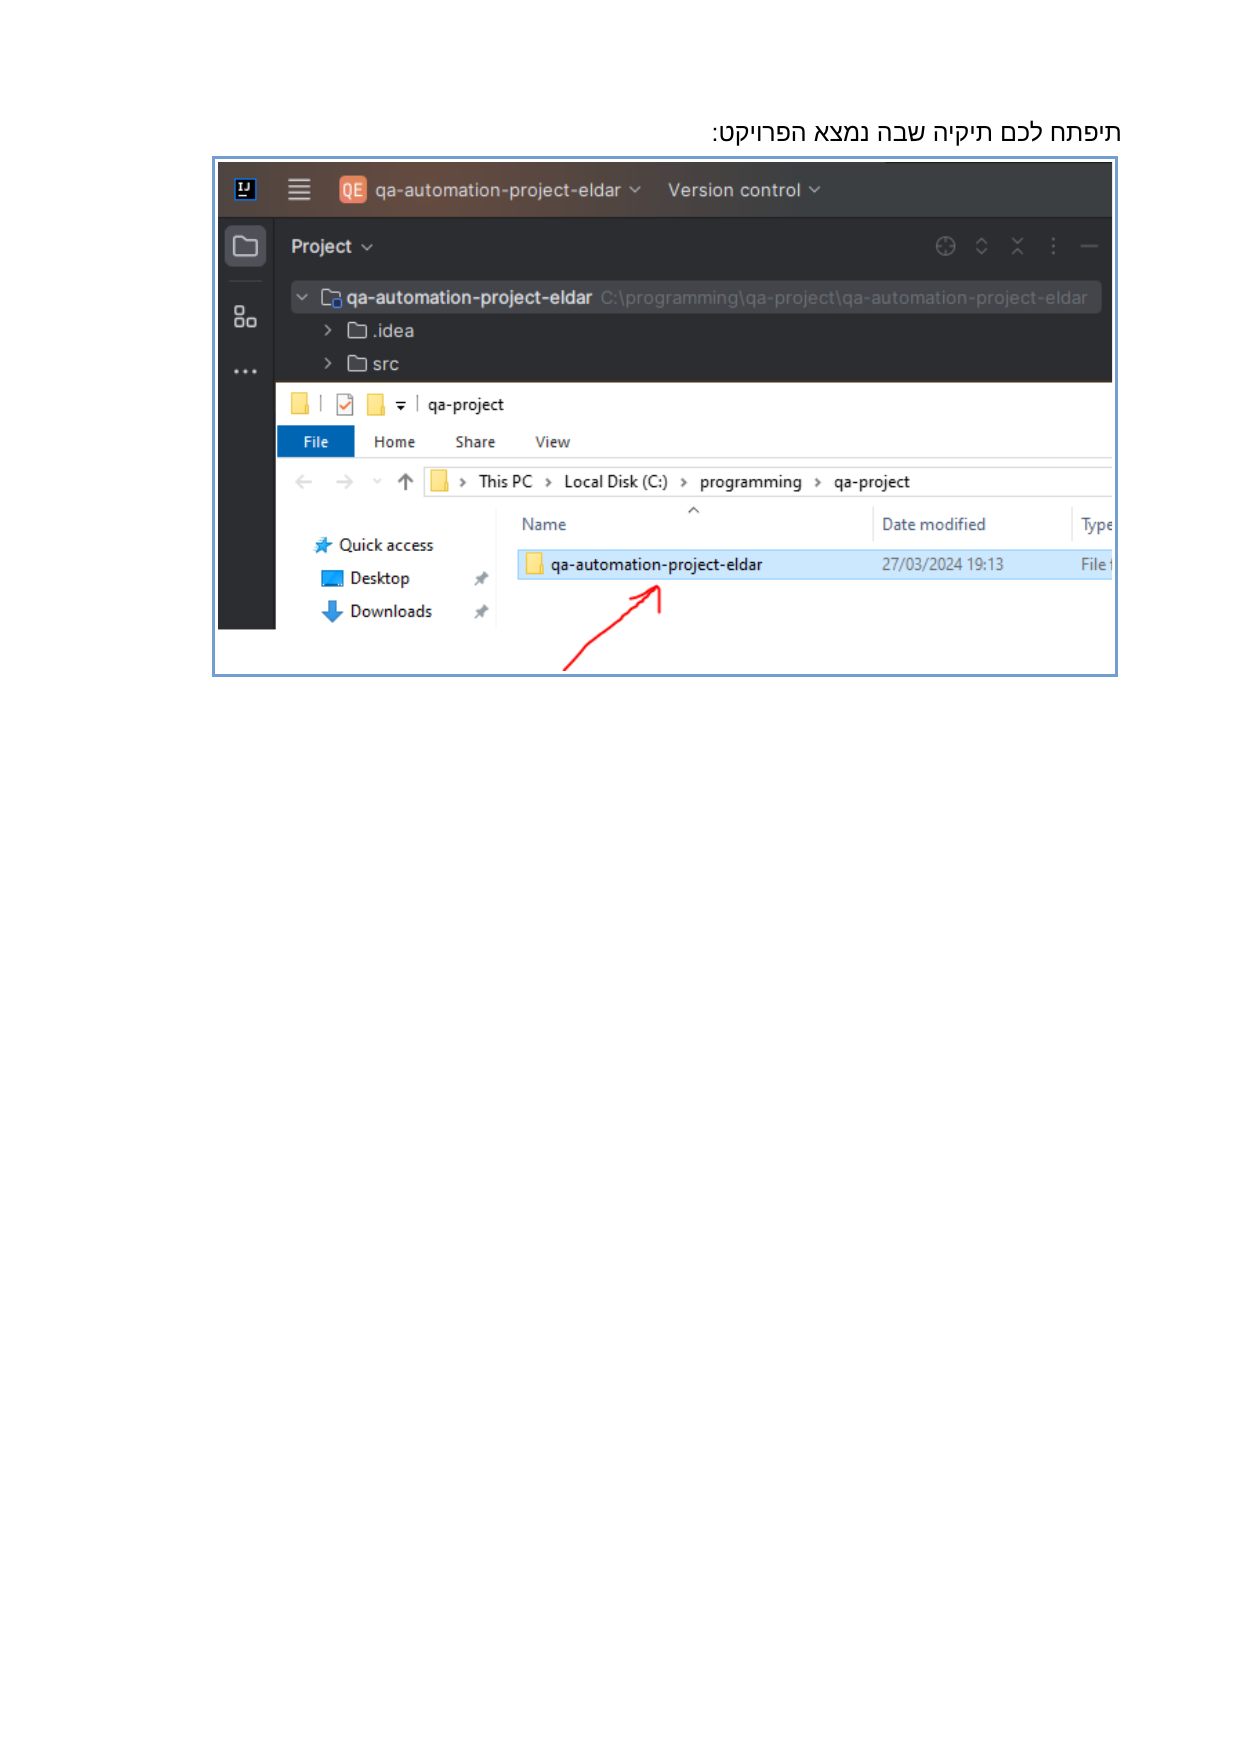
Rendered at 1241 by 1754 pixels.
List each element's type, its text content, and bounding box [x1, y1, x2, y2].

text תיפתח לכם תיקיה שבה נמצא הפרויקט: [118, 118, 1122, 147]
picture [218, 162, 1113, 671]
